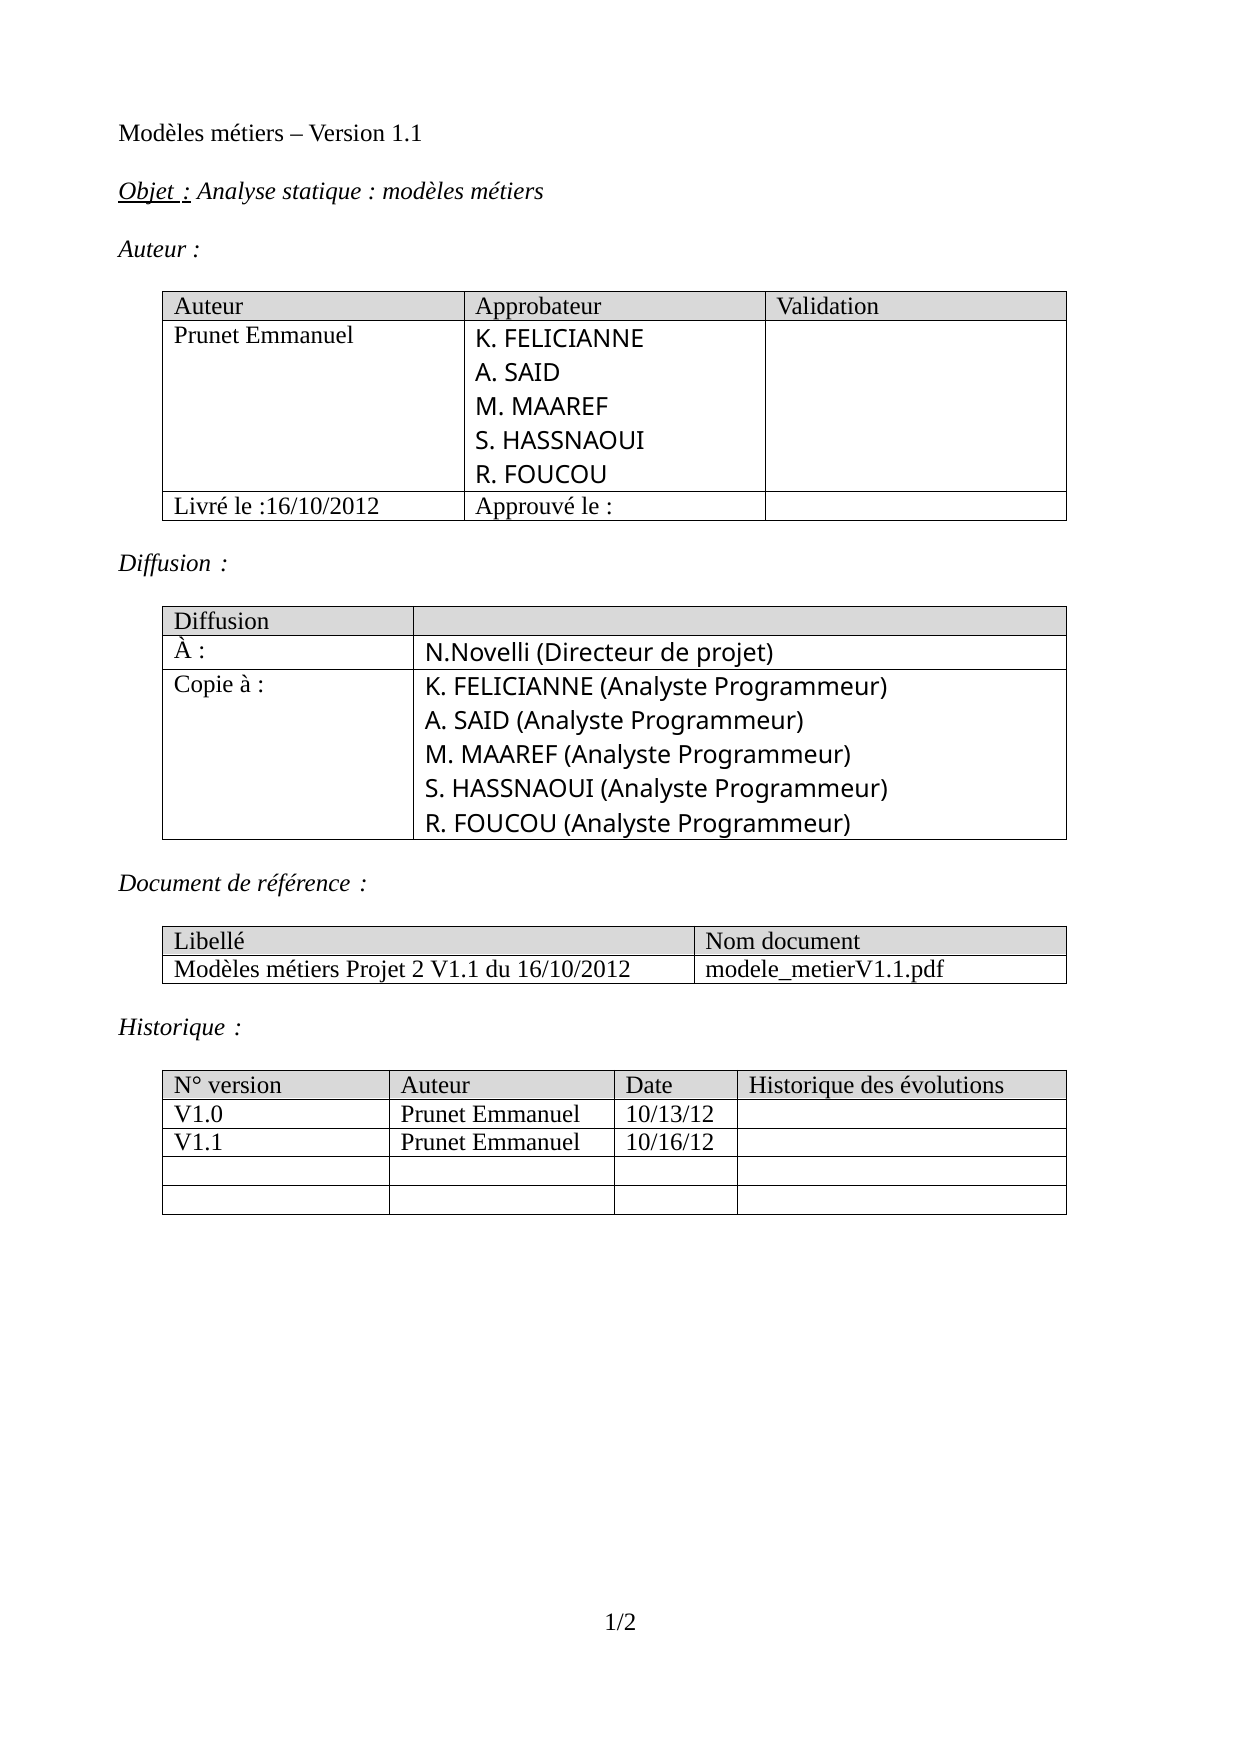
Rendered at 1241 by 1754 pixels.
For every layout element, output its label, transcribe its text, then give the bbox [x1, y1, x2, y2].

table_cell V1.1 [163, 1129, 389, 1156]
table_cell 16/10/12 [615, 1129, 737, 1156]
table_header Libellé [163, 927, 694, 954]
table_cell Prunet Emmanuel [390, 1129, 614, 1156]
table_cell Prunet Emmanuel [390, 1100, 614, 1127]
table_header Auteur [390, 1071, 614, 1098]
text Document de référence : [118, 868, 1122, 897]
table_cell modele_metierV1.1.pdf [695, 956, 1066, 983]
text Diffusion : [118, 548, 1122, 577]
table_cell V1.0 [163, 1100, 389, 1127]
table_cell [738, 1186, 1066, 1214]
table_cell [615, 1157, 737, 1185]
table_cell [163, 1157, 389, 1185]
table_cell K. FELICIANNE (Analyste Programmeur) A. SAID (Analyste Programmeur) M. MAAREF (Analyste Programmeur) S. HASSNAOUI (Analyste Programmeur) R. FOUCOU (Analyste Programmeur) [414, 670, 1066, 839]
table_cell Approuvé le : [465, 492, 765, 519]
table_header N° version [163, 1071, 389, 1098]
table_cell Prunet Emmanuel [163, 321, 464, 491]
table_cell K. FELICIANNE A. SAID M. MAAREF S. HASSNAOUI R. FOUCOU [465, 321, 765, 491]
table_cell [390, 1157, 614, 1185]
text Auteur : [118, 234, 1122, 263]
table_cell [390, 1186, 614, 1214]
table_header Date [615, 1071, 737, 1098]
table_cell [738, 1157, 1066, 1185]
table_cell 13/10/12 [615, 1100, 737, 1127]
table_cell [766, 321, 1066, 491]
table_header Historique des évolutions [738, 1071, 1066, 1098]
table_header Auteur [163, 292, 464, 320]
table_cell Livré le :16/10/2012 [163, 492, 464, 519]
table_cell Modèles métiers Projet 2 V1.1 du 16/10/2012 [163, 956, 694, 983]
table_cell Copie à : [163, 670, 413, 839]
table_header [414, 607, 1066, 635]
table_cell [738, 1129, 1066, 1156]
table_cell [615, 1186, 737, 1214]
table_cell [163, 1186, 389, 1214]
text Objet : Analyse statique : modèles métiers [118, 176, 1122, 205]
table_header Diffusion [163, 607, 413, 635]
table_cell [766, 492, 1066, 519]
table_header Validation [766, 292, 1066, 320]
table_header Nom document [695, 927, 1066, 954]
table_header Approbateur [465, 292, 765, 320]
text Historique : [118, 1012, 1122, 1041]
table_cell À : [163, 636, 413, 669]
table_cell N.Novelli (Directeur de projet) [414, 636, 1066, 669]
table_cell [738, 1100, 1066, 1127]
